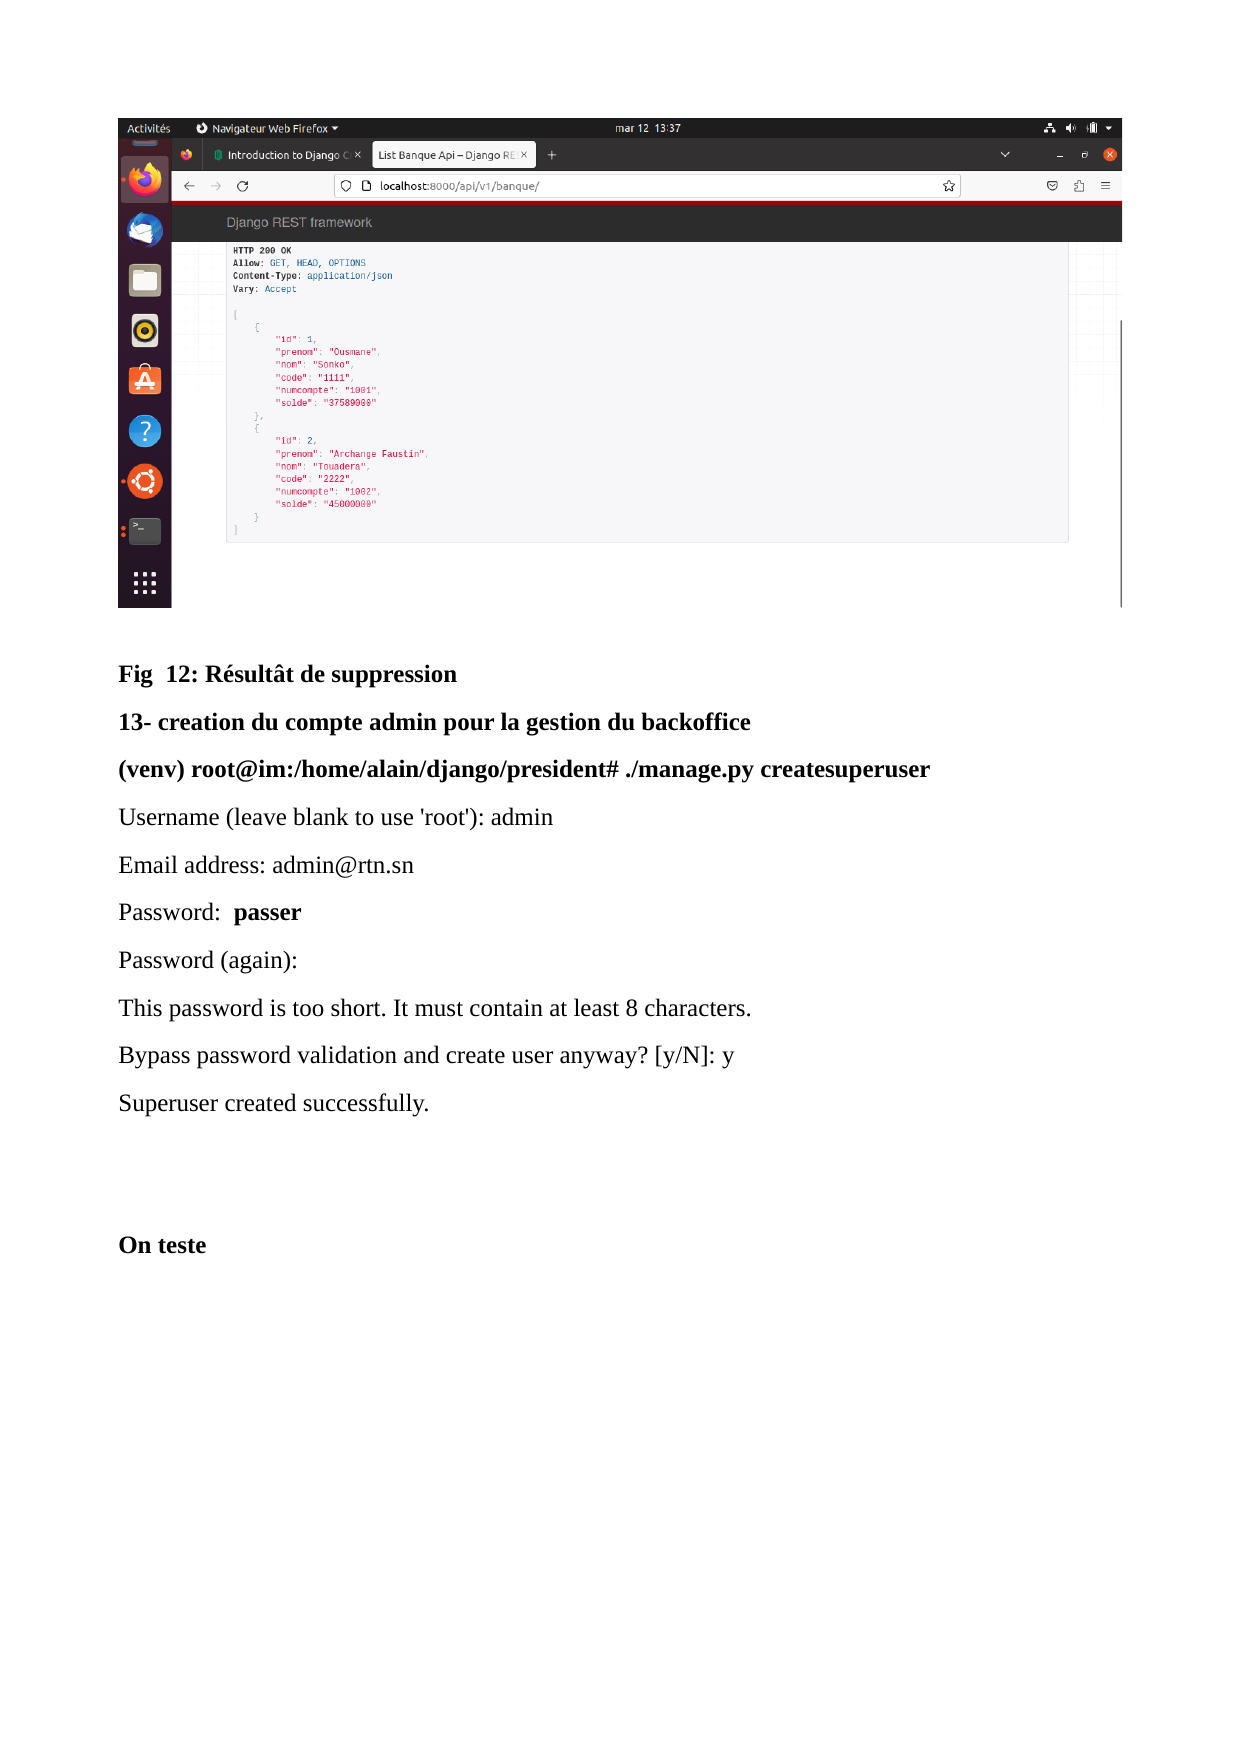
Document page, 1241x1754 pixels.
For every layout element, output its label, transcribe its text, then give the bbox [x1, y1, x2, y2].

text Bypass password validation and create user anyway? [y/N]: y [118, 1040, 1122, 1069]
text Superuser created successfully. [118, 1088, 1122, 1117]
text This password is too short. It must contain at least 8 characters. [118, 993, 1122, 1021]
text Password: passer [118, 897, 1122, 926]
picture [118, 118, 1123, 608]
text On teste [118, 1231, 1122, 1259]
text Fig 12: Résultât de suppression [118, 659, 1122, 688]
text 13- creation du compte admin pour la gestion du backoffice [118, 707, 1122, 736]
text Username (leave blank to use 'root'): admin [118, 802, 1122, 831]
text Email address: admin@rtn.sn [118, 850, 1122, 878]
text Password (again): [118, 945, 1122, 974]
text (venv) root@im:/home/alain/django/president# ./manage.py createsuperuser [118, 754, 1122, 783]
